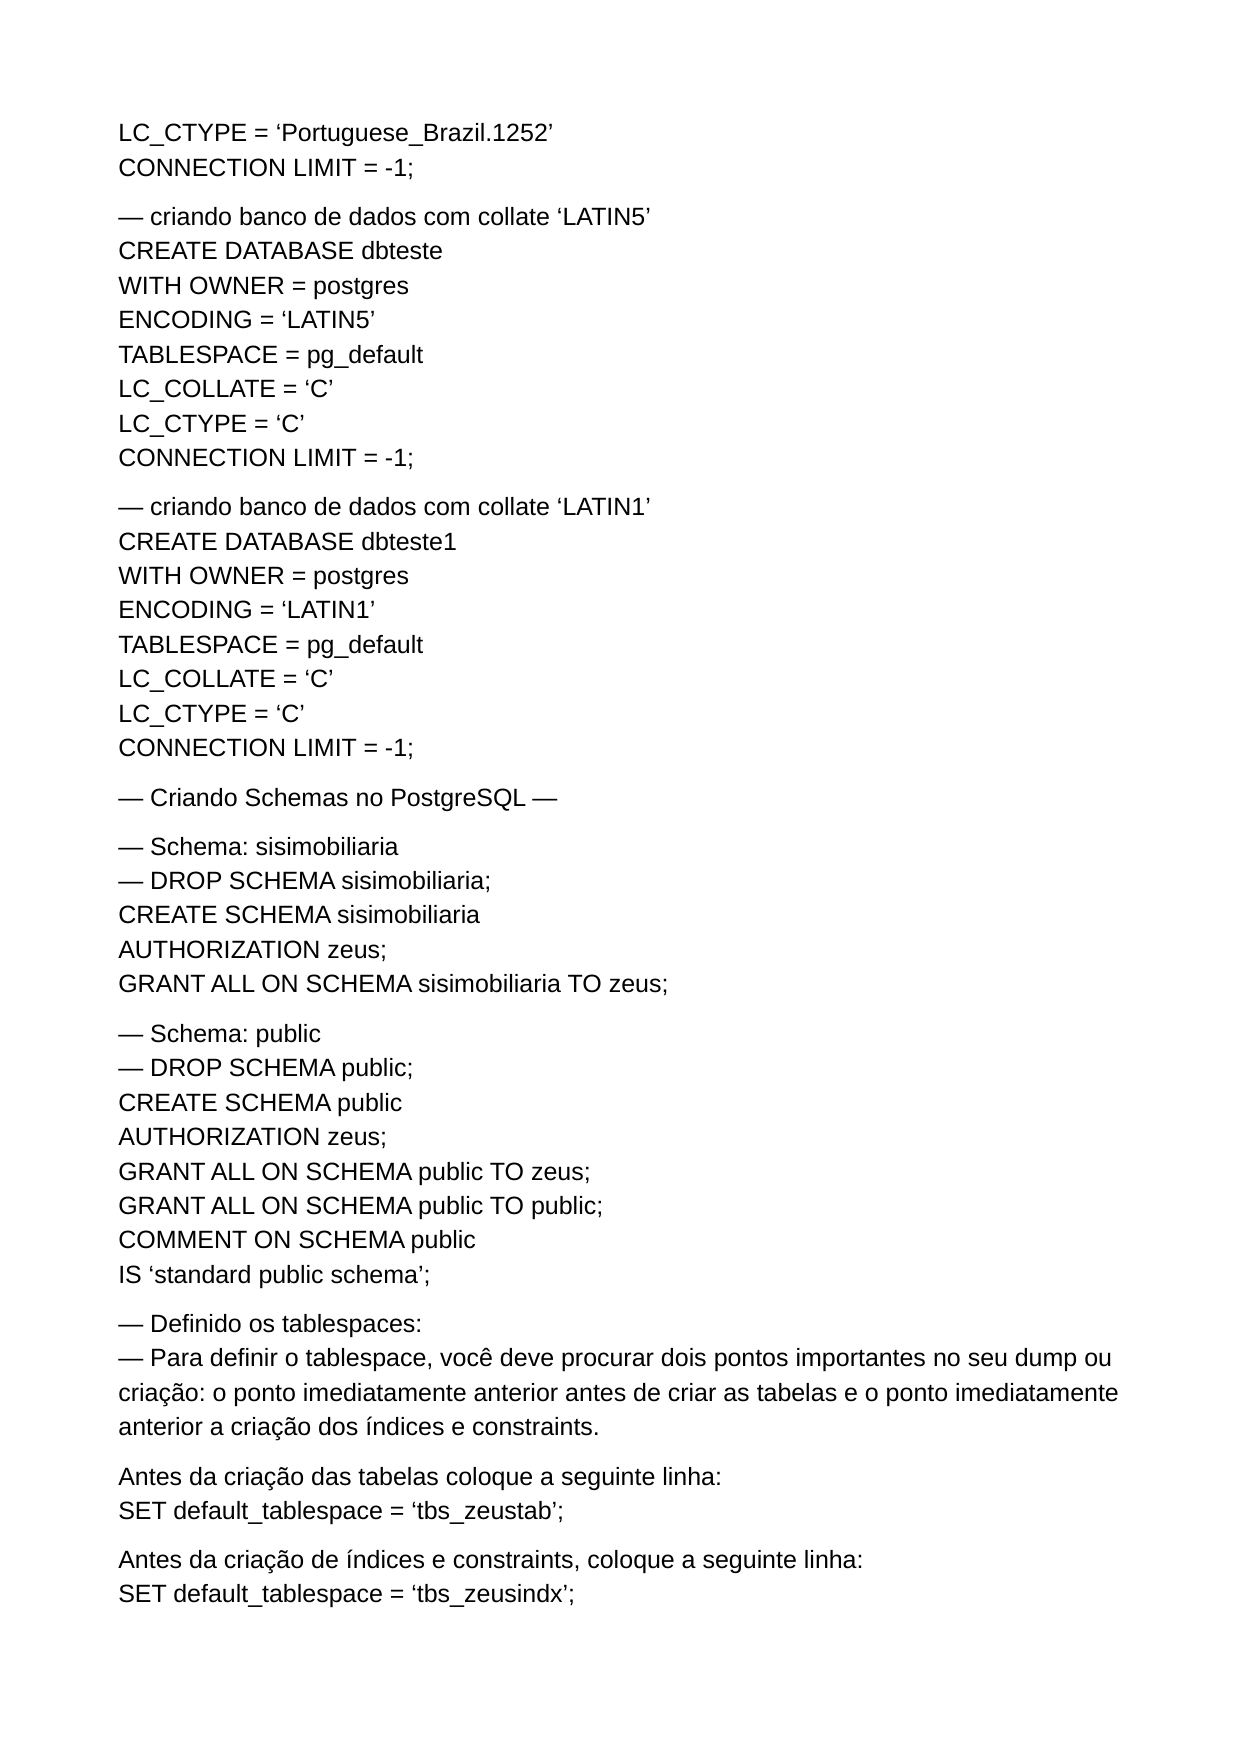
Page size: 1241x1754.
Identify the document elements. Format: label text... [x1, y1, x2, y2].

text — Schema: public — DROP SCHEMA public; CREATE SCHEMA public AUTHORIZATION zeus; GRANT ALL ON SCHEMA public TO zeus; GRANT ALL ON SCHEMA public TO public; COMMENT ON SCHEMA public IS ‘standard public schema’; [118, 1018, 1122, 1289]
text — Schema: sisimobiliaria — DROP SCHEMA sisimobiliaria; CREATE SCHEMA sisimobiliaria AUTHORIZATION zeus; GRANT ALL ON SCHEMA sisimobiliaria TO zeus; [118, 832, 1122, 998]
text — Definido os tablespaces: — Para definir o tablespace, você deve procurar dois pontos importantes no seu dump ou criação: o ponto imediatamente anterior antes de criar as tabelas e o ponto imediatamente anterior a criação dos índices e constraints. [118, 1309, 1122, 1441]
text — criando banco de dados com collate ‘LATIN5’ CREATE DATABASE dbteste WITH OWNER = postgres ENCODING = ‘LATIN5’ TABLESPACE = pg_default LC_COLLATE = ‘C’ LC_CTYPE = ‘C’ CONNECTION LIMIT = -1; [118, 202, 1122, 472]
text — Criando Schemas no PostgreSQL — [118, 782, 1122, 811]
text Antes da criação das tabelas coloque a seguinte linha: SET default_tablespace = ‘tbs_zeustab’; [118, 1461, 1122, 1525]
text Antes da criação de índices e constraints, coloque a seguinte linha: SET default_tablespace = ‘tbs_zeusindx’; [118, 1545, 1122, 1608]
text LC_CTYPE = ‘Portuguese_Brazil.1252’ CONNECTION LIMIT = -1; [118, 118, 1122, 181]
text — criando banco de dados com collate ‘LATIN1’ CREATE DATABASE dbteste1 WITH OWNER = postgres ENCODING = ‘LATIN1’ TABLESPACE = pg_default LC_COLLATE = ‘C’ LC_CTYPE = ‘C’ CONNECTION LIMIT = -1; [118, 492, 1122, 762]
